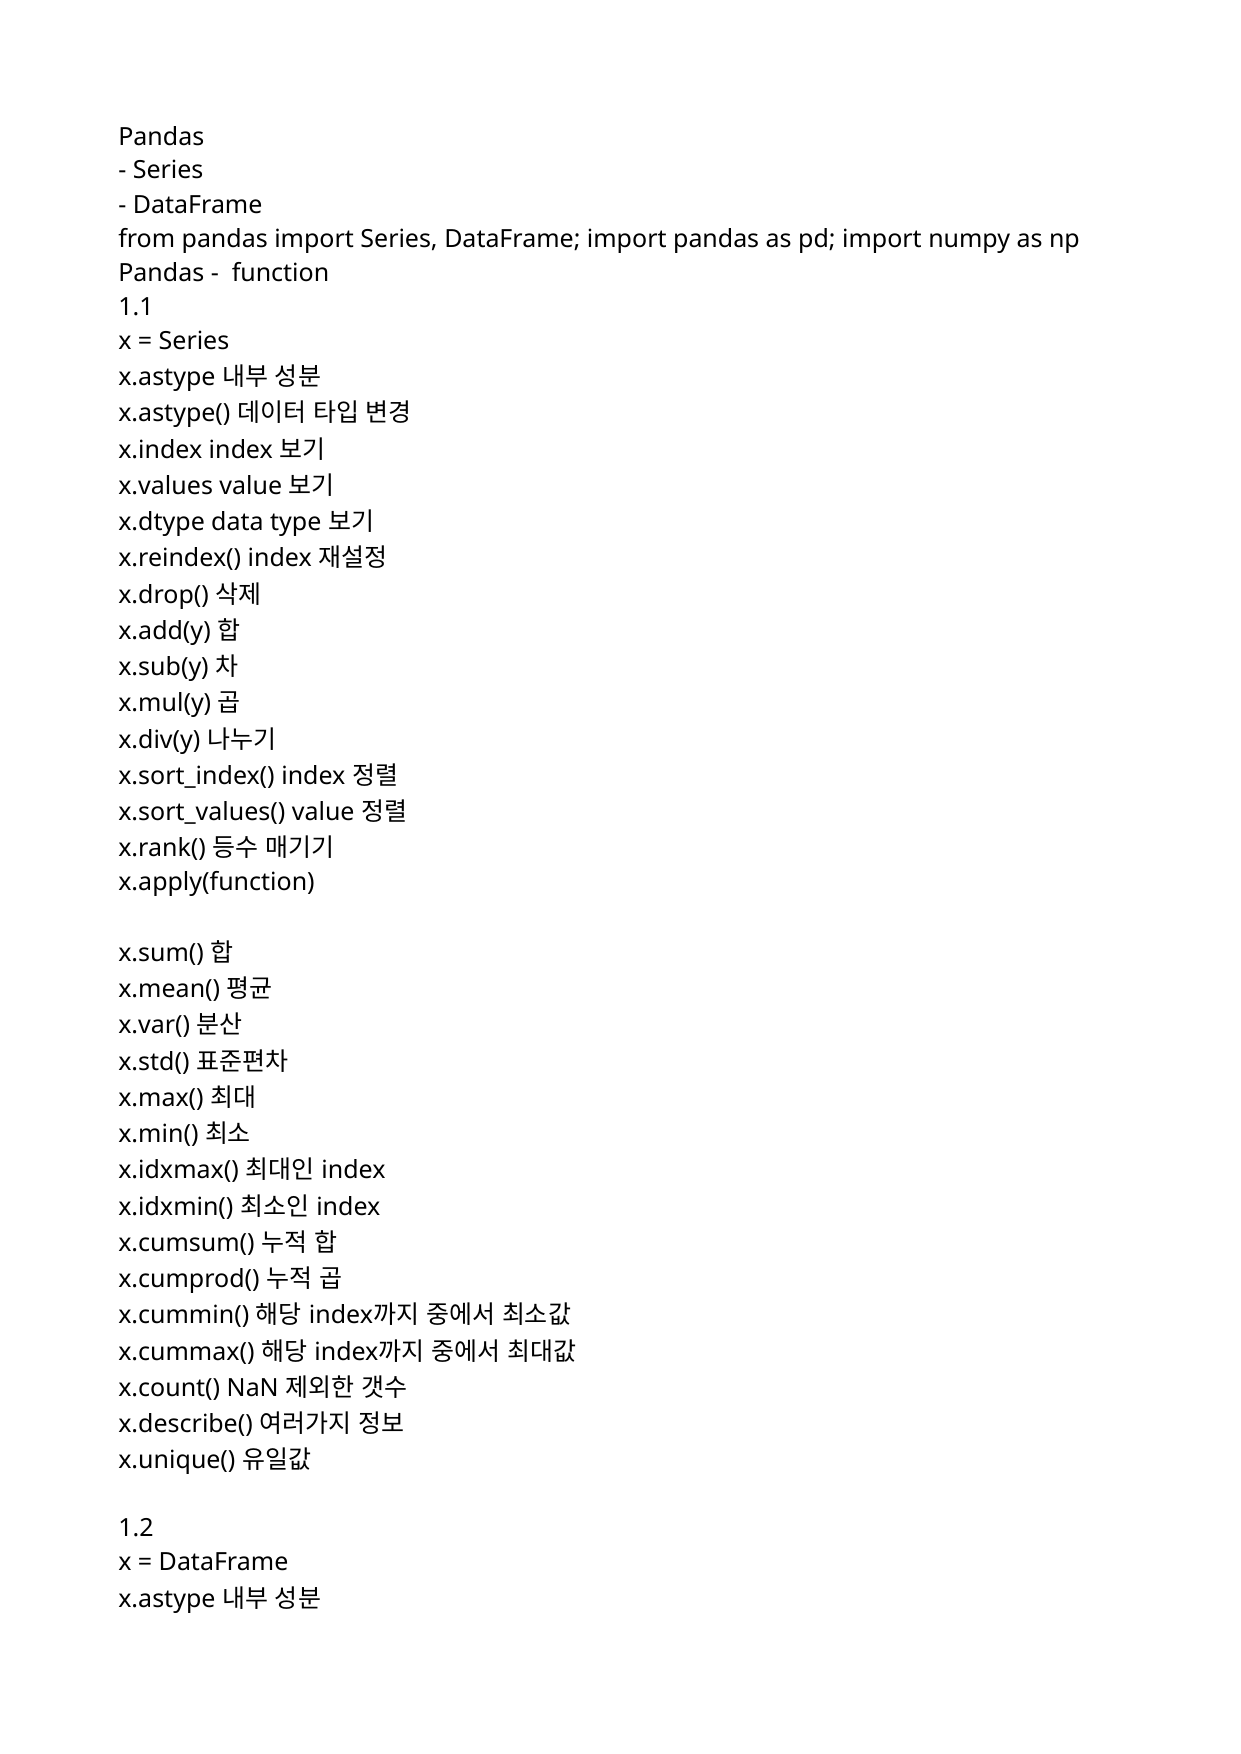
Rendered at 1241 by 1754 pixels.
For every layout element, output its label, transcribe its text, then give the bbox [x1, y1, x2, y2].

text x.std() 표준편차 [118, 1041, 1122, 1077]
text Pandas [118, 118, 1122, 152]
text x.values value 보기 [118, 465, 1122, 502]
text x.astype() 데이터 타입 변경 [118, 393, 1122, 429]
text x.sort_values() value 정렬 [118, 792, 1122, 828]
text x.cumprod() 누적 곱 [118, 1258, 1122, 1295]
text x.sort_index() index 정렬 [118, 755, 1122, 792]
text x.rank() 등수 매기기 [118, 828, 1122, 864]
text 1.1 [118, 288, 1122, 322]
text x.div(y) 나누기 [118, 719, 1122, 755]
text - DataFrame [118, 186, 1122, 220]
text x.astype 내부 성분 [118, 357, 1122, 393]
text x = DataFrame [118, 1544, 1122, 1578]
text x.idxmax() 최대인 index [118, 1150, 1122, 1186]
text x.var() 분산 [118, 1005, 1122, 1041]
text x.mul(y) 곱 [118, 683, 1122, 719]
text x.apply(function) [118, 864, 1122, 898]
text x.mean() 평균 [118, 968, 1122, 1005]
text Pandas - function [118, 254, 1122, 288]
text x.add(y) 합 [118, 610, 1122, 647]
text 1.2 [118, 1510, 1122, 1544]
text x.index index 보기 [118, 429, 1122, 465]
text x.drop() 삭제 [118, 574, 1122, 610]
text x.dtype data type 보기 [118, 502, 1122, 538]
text x.astype 내부 성분 [118, 1578, 1122, 1614]
text x.describe() 여러가지 정보 [118, 1403, 1122, 1440]
text from pandas import Series, DataFrame; import pandas as pd; import numpy as np [118, 220, 1122, 254]
text x.max() 최대 [118, 1077, 1122, 1113]
text x.unique() 유일값 [118, 1440, 1122, 1476]
text x.count() NaN 제외한 갯수 [118, 1367, 1122, 1403]
text x.cummin() 해당 index까지 중에서 최소값 [118, 1295, 1122, 1331]
text x.reindex() index 재설정 [118, 538, 1122, 574]
text x = Series [118, 322, 1122, 357]
text x.cummax() 해당 index까지 중에서 최대값 [118, 1331, 1122, 1367]
text x.cumsum() 누적 합 [118, 1222, 1122, 1258]
text x.sub(y) 차 [118, 647, 1122, 683]
text x.sum() 합 [118, 932, 1122, 968]
text - Series [118, 152, 1122, 186]
text x.min() 최소 [118, 1113, 1122, 1150]
text x.idxmin() 최소인 index [118, 1186, 1122, 1222]
